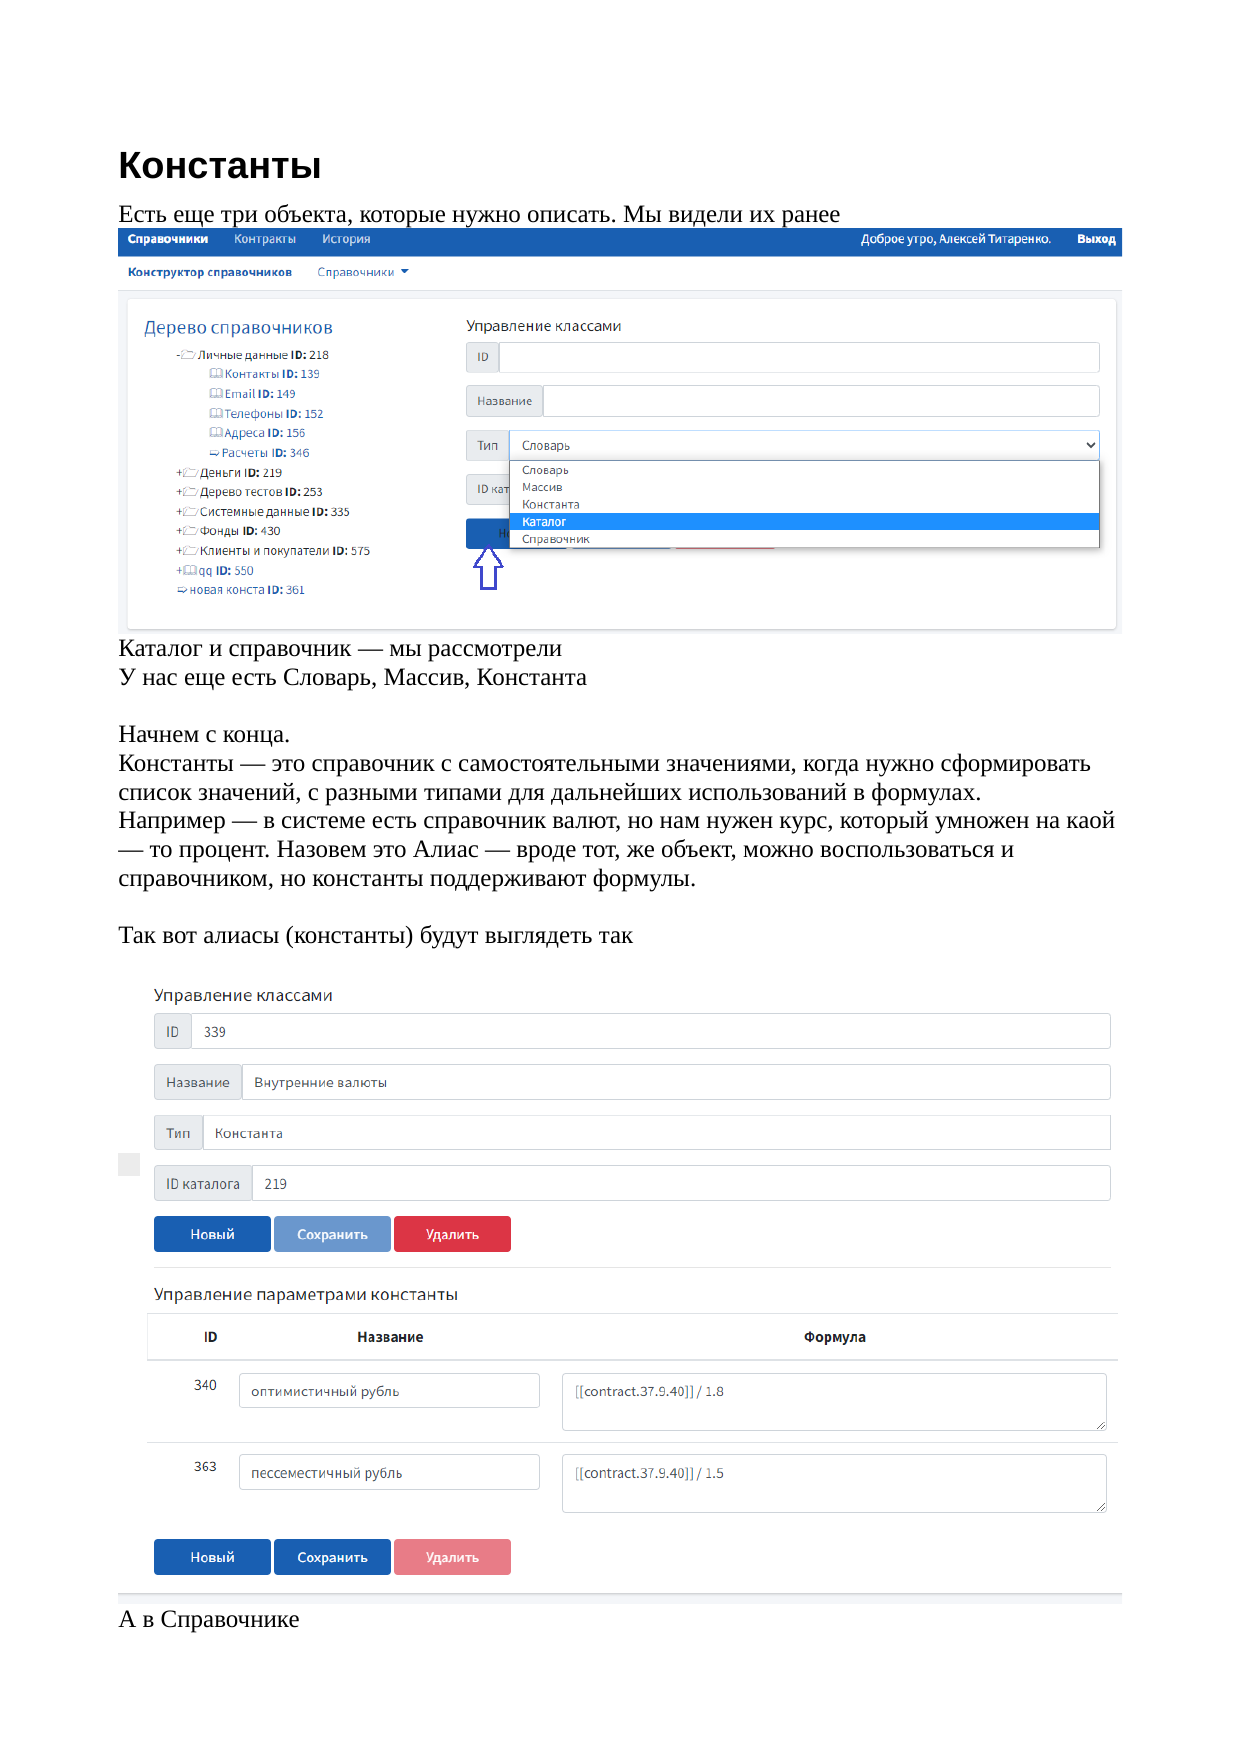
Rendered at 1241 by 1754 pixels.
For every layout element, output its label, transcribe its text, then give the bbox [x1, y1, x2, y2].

text Есть еще три объекта, которые нужно описать. Мы видели их ранее [118, 199, 1122, 228]
text Каталог и справочник — мы рассмотрели [118, 634, 1122, 662]
text Константы — это справочник с самостоятельными значениями, когда нужно сформировать список значений, с разными типами для дальнейших использований в формулах. [118, 748, 1122, 806]
text Так вот алиасы (константы) будут выглядеть так [118, 921, 1122, 949]
text А в Справочнике [118, 1604, 1122, 1633]
text Начнем с конца. [118, 719, 1122, 748]
text У нас еще есть Словарь, Массив, Константа [118, 662, 1122, 691]
text Например — в системе есть справочник валют, но нам нужен курс, который умножен на каой — то процент. Назовем это Алиас — вроде тот, же объект, можно воспользоваться и справочником, но константы поддерживают формулы. [118, 806, 1122, 892]
subtitle Константы [118, 143, 1122, 187]
